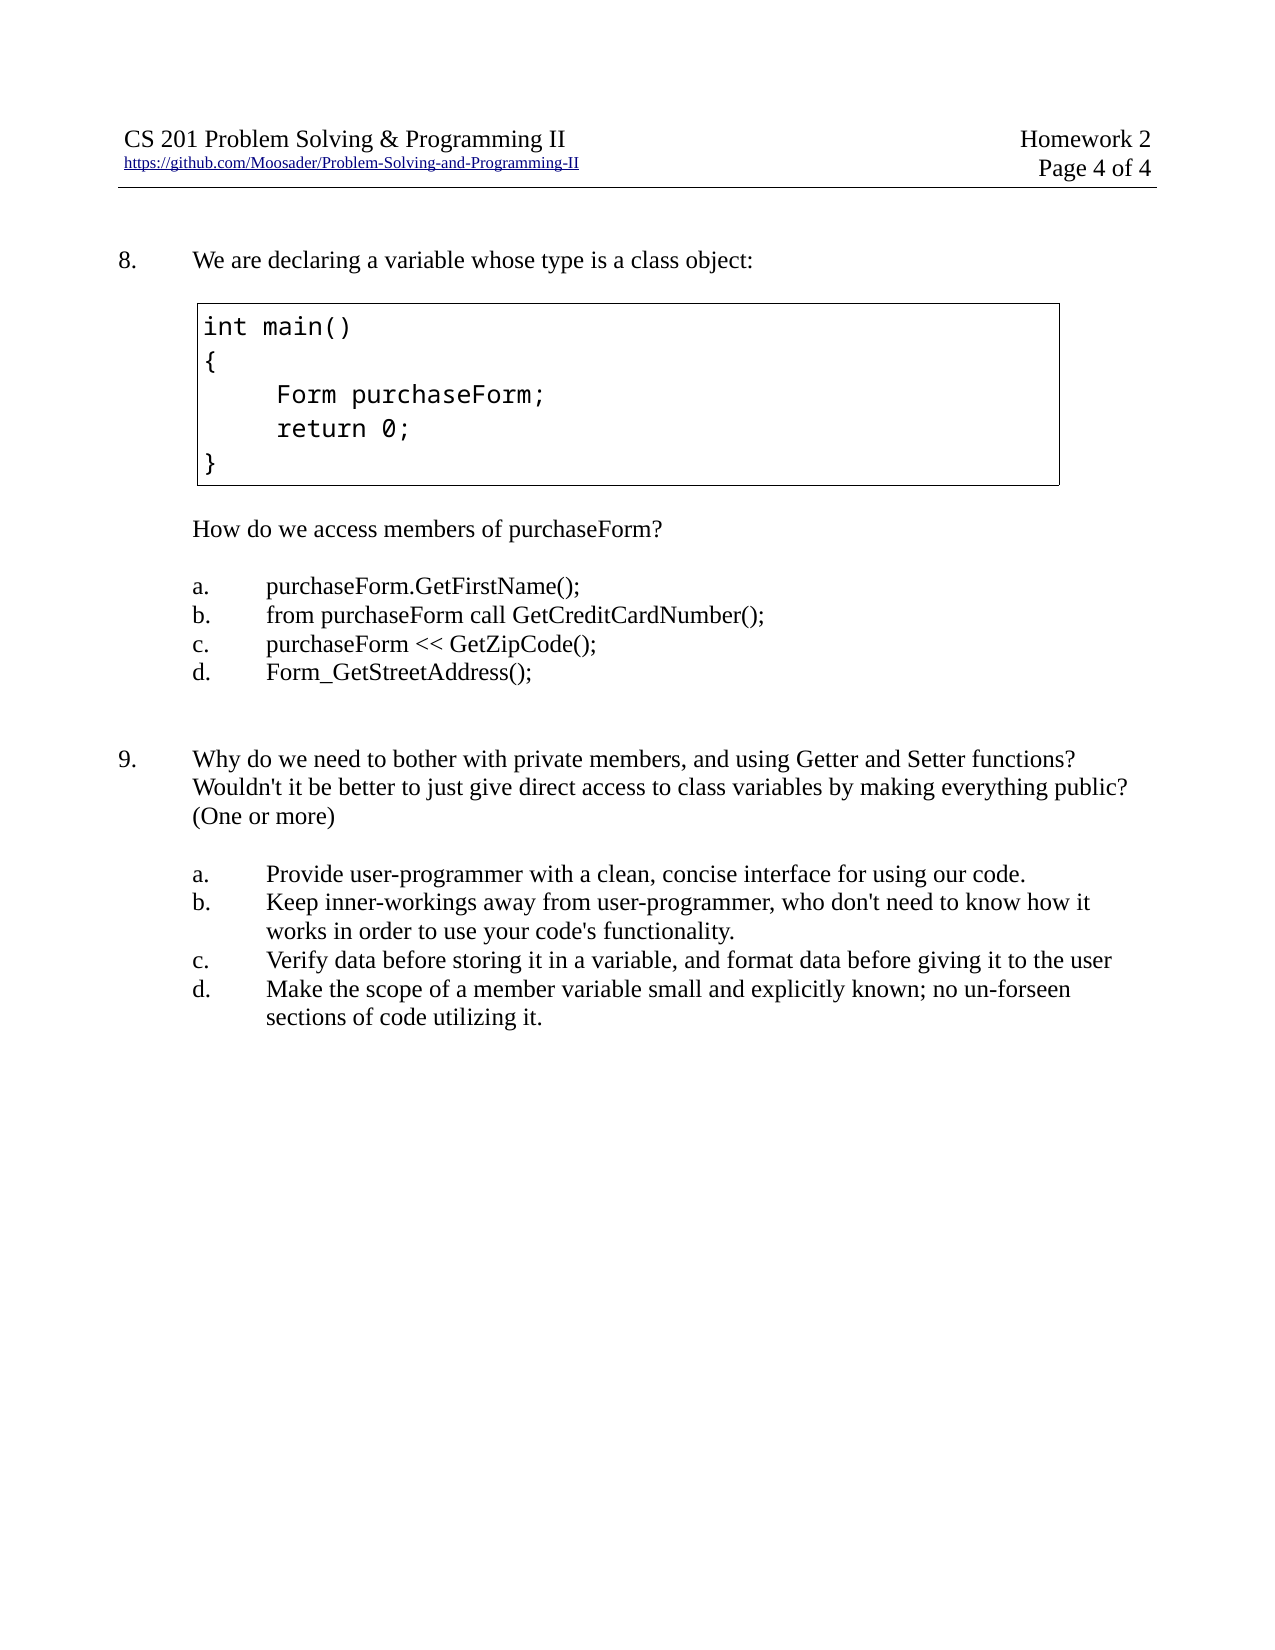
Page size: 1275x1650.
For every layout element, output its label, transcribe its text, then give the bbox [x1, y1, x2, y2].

text How do we access members of purchaseForm? [118, 485, 1157, 542]
text d. Make the scope of a member variable small and explicitly known; no un-forseen sections of code utilizing it. [118, 974, 1157, 1031]
text b. Keep inner-workings away from user-programmer, who don't need to know how it works in order to use your code's functionality. [118, 887, 1157, 945]
text d. Form_GetStreetAddress(); [118, 657, 1157, 686]
text a. purchaseForm.GetFirstName(); [118, 571, 1157, 600]
text (One or more) [118, 801, 1157, 830]
table_header int main() { Form purchaseForm; return 0; } [198, 304, 1059, 485]
text c. purchaseForm << GetZipCode(); [118, 629, 1157, 657]
text c. Verify data before storing it in a variable, and format data before giving it to the user [118, 945, 1157, 974]
text 8. We are declaring a variable whose type is a class object: [118, 245, 1157, 274]
text a. Provide user-programmer with a clean, concise interface for using our code. [118, 859, 1157, 887]
text 9. Why do we need to bother with private members, and using Getter and Setter functions? Wouldn't it be better to just give direct access to class variables by making everything public? [118, 744, 1157, 801]
text b. from purchaseForm call GetCreditCardNumber(); [118, 600, 1157, 629]
